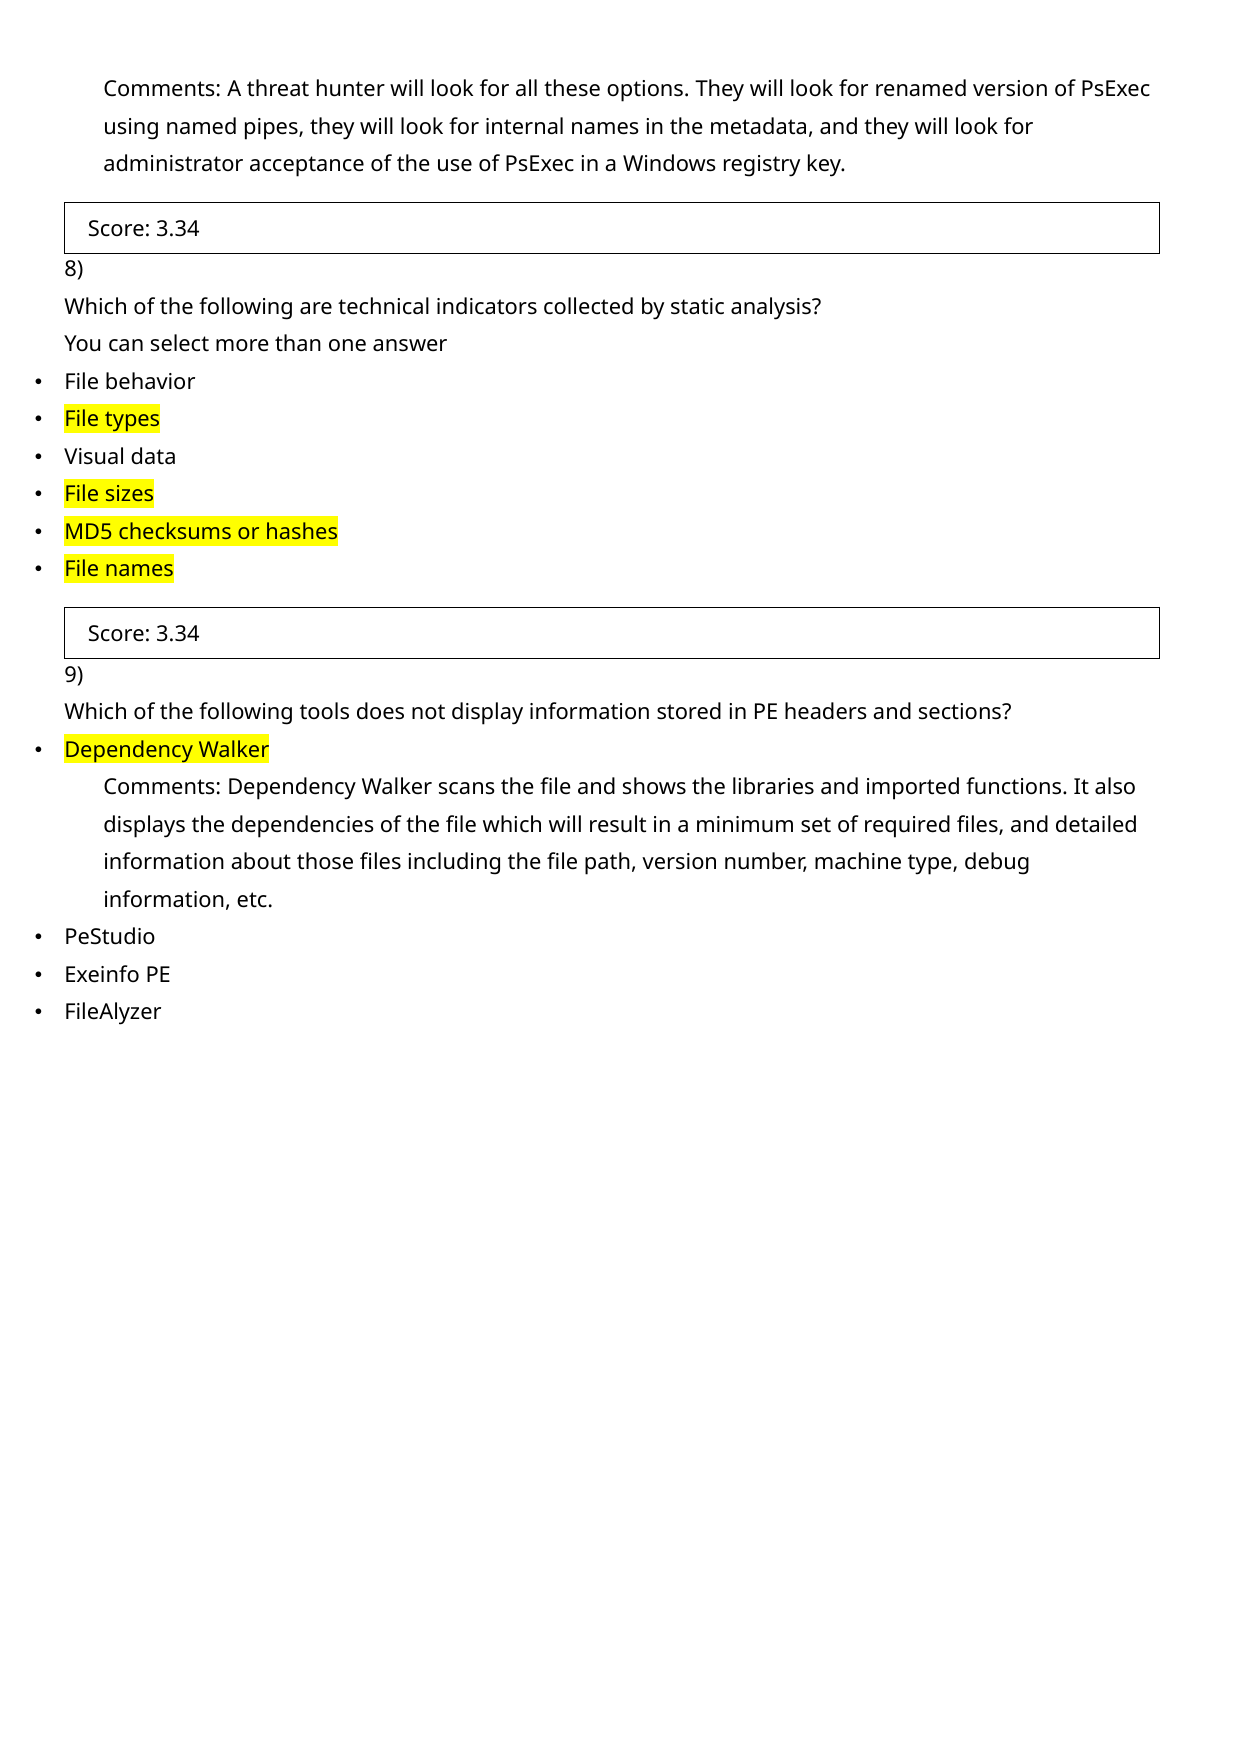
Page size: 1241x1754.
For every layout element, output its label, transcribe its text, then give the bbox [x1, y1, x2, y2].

list File types [64, 396, 1159, 433]
text Score: 3.34 [65, 203, 1159, 253]
list Dependency Walker [64, 726, 1159, 763]
list MD5 checksums or hashes [64, 508, 1159, 546]
list File names [64, 546, 1159, 583]
text 9) [64, 659, 1152, 688]
text Which of the following are technical indicators collected by static analysis? [64, 283, 1159, 321]
text Which of the following tools does not display information stored in PE headers and sections? [64, 688, 1159, 726]
list File behavior [64, 358, 1159, 396]
list PeStudio [64, 913, 1159, 951]
list File sizes [64, 471, 1159, 508]
list FileAlyzer [64, 988, 1159, 1026]
text 8) [64, 254, 1152, 283]
list Comments: Dependency Walker scans the file and shows the libraries and imported functions. It also displays the dependencies of the file which will result in a minimum set of required files, and detailed information about those files including the file path, version number, machine type, debug information, etc. [103, 763, 1159, 913]
text You can select more than one answer [64, 321, 1159, 358]
list Comments: A threat hunter will look for all these options. They will look for renamed version of PsExec using named pipes, they will look for internal names in the metadata, and they will look for administrator acceptance of the use of PsExec in a Windows registry key. [103, 66, 1159, 178]
list Exeinfo PE [64, 951, 1159, 988]
text Score: 3.34 [65, 608, 1159, 658]
list Visual data [64, 433, 1159, 471]
